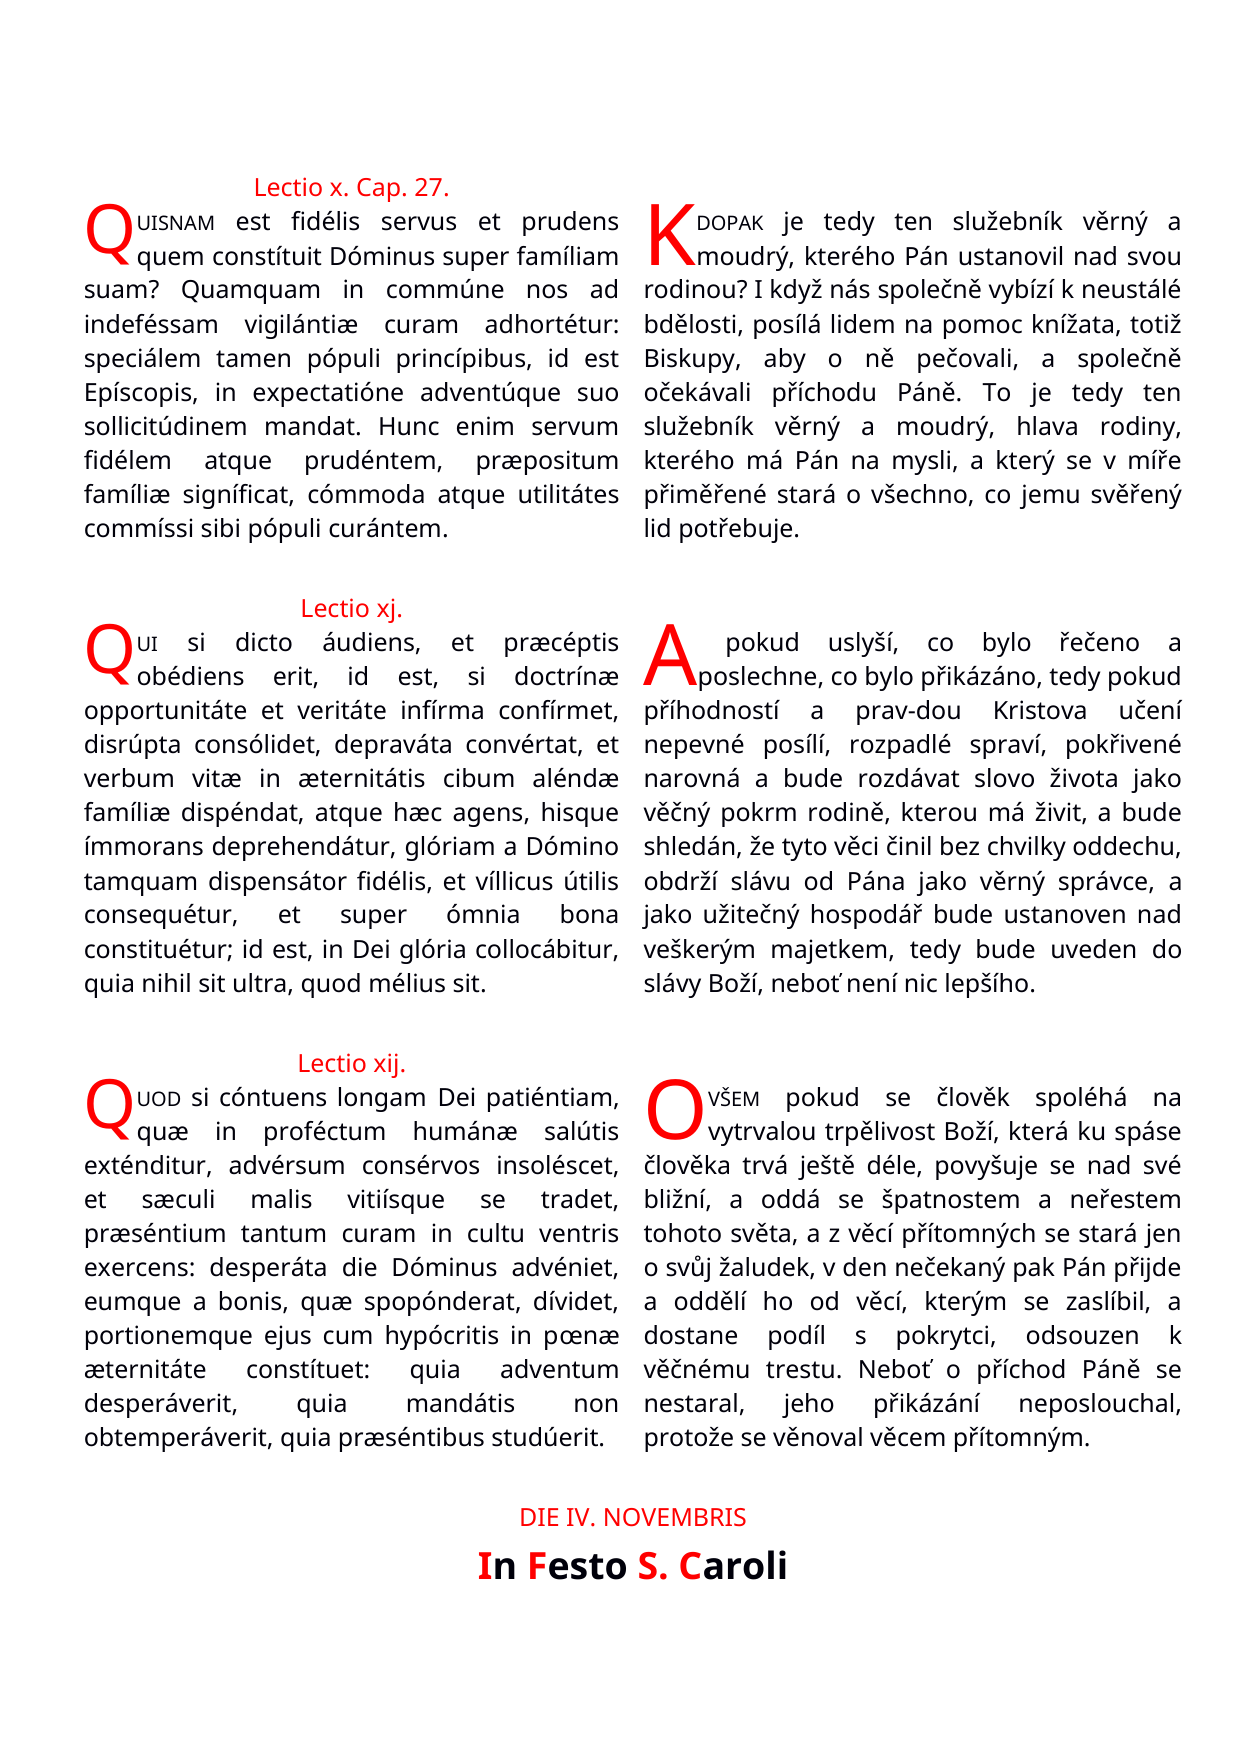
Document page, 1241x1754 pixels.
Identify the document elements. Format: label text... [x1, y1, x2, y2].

table_cell Lectio xij. Quod si cóntuens longam Dei patiéntiam, quæ in proféctum humánæ salútis exténditur, advérsum consérvos insoléscet, et sæculi malis vitiísque se tradet, præséntium tantum curam in cultu ventris exercens: desperáta die Dóminus advéniet, eumque a bonis, quæ spopónderat, dívidet, portionemque ejus cum hypócritis in pœnæ æternitáte constítuet: quia adventum desperáverit, quia mandátis non obtemperáverit, quia præséntibus studúerit. [72, 1039, 631, 1494]
table_cell DIE IV. NOVEMBRIS In Festo S. Caroli [72, 1494, 1194, 1596]
table_cell Lectio x. Cap. 27. Quisnam est fidélis servus et prudens quem constítuit Dóminus super famíliam suam? Quamquam in commúne nos ad indeféssam vigilántiæ curam adhortétur: speciálem tamen pópuli princípibus, id est Epíscopis, in expectatióne adventúque suo sollicitúdinem mandat. Hunc enim servum fidélem atque prudéntem, præpositum famíliæ signíficat, cómmoda atque utilitátes commíssi sibi pópuli curántem. [72, 164, 631, 585]
table_cell [631, 118, 1194, 164]
table_cell Lectio xj. Qui si dicto áudiens, et præcéptis obédiens erit, id est, si doctrínæ opportunitáte et veritáte infírma confírmet, disrúpta consólidet, depraváta convértat, et verbum vitæ in æternitátis cibum aléndæ famíliæ dispéndat, atque hæc agens, hisque ímmorans deprehendátur, glóriam a Dómino tamquam dispensátor fidélis, et víllicus útilis consequétur, et super ómnia bona constituétur; id est, in Dei glória collocábitur, quia nihil sit ultra, quod mélius sit. [72, 585, 631, 1039]
table_cell Kdopak je tedy ten služebník věrný a moudrý, kterého Pán ustanovil nad svou rodinou? I když nás společně vybízí k neustálé bdělosti, posílá lidem na pomoc knížata, totiž Biskupy, aby o ně pečovali, a společně očekávali příchodu Páně. To je tedy ten služebník věrný a moudrý, hlava rodiny, kterého má Pán na mysli, a který se v míře přiměřené stará o všechno, co jemu svěřený lid potřebuje. [631, 164, 1194, 585]
table_cell Ovšem pokud se člověk spoléhá na vytrvalou trpělivost Boží, která ku spáse člověka trvá ještě déle, povyšuje se nad své bližní, a oddá se špatnostem a neřestem tohoto světa, a z věcí přítomných se stará jen o svůj žaludek, v den nečekaný pak Pán přijde a oddělí ho od věcí, kterým se zaslíbil, a dostane podíl s pokrytci, odsouzen k věčnému trestu. Neboť o příchod Páně se nestaral, jeho přikázání neposlouchal, protože se věnoval věcem přítomným. [631, 1039, 1194, 1494]
table_cell A pokud uslyší, co bylo řečeno a poslechne, co bylo přikázáno, tedy pokud příhodností a prav-dou Kristova učení nepevné posílí, rozpadlé spraví, pokřivené narovná a bude rozdávat slovo života jako věčný pokrm rodině, kterou má živit, a bude shledán, že tyto věci činil bez chvilky oddechu, obdrží slávu od Pána jako věrný správce, a jako užitečný hospodář bude ustanoven nad veškerým majetkem, tedy bude uveden do slávy Boží, neboť není nic lepšího. [631, 585, 1194, 1039]
table_cell [72, 118, 631, 164]
